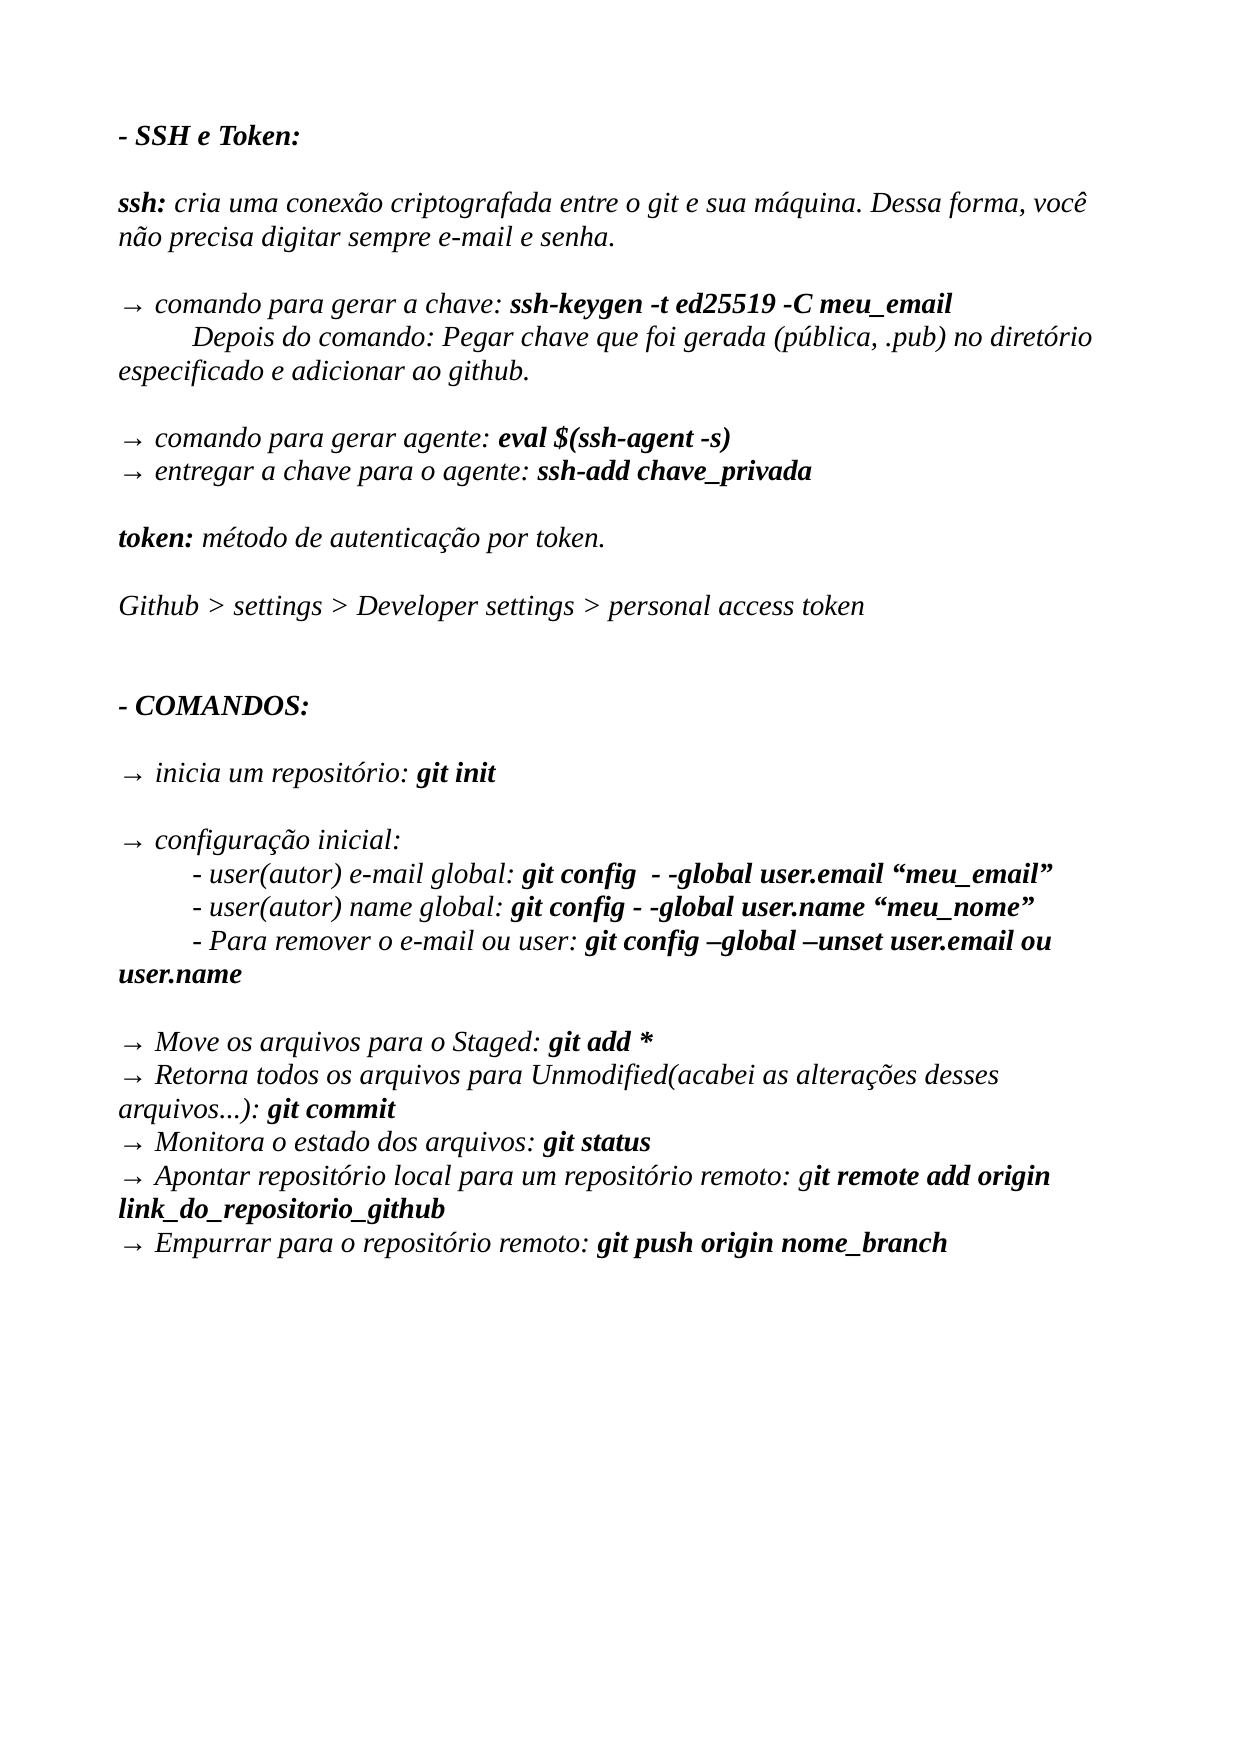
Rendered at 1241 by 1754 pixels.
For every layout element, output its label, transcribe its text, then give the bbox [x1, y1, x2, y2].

text → Move os arquivos para o Staged: git add * [118, 1024, 1122, 1057]
text - SSH e Token: [118, 118, 1122, 152]
text → comando para gerar agente: eval $(ssh-agent -s) [118, 420, 1122, 453]
text - Para remover o e-mail ou user: git config –global –unset user.email ou user.name [118, 923, 1122, 990]
text - COMANDOS: [118, 688, 1122, 722]
text token: método de autenticação por token. [118, 521, 1122, 554]
text Depois do comando: Pegar chave que foi gerada (pública, .pub) no diretório especificado e adicionar ao github. [118, 319, 1122, 386]
text → Apontar repositório local para um repositório remoto: git remote add origin link_do_repositorio_github [118, 1158, 1122, 1225]
text → inicia um repositório: git init [118, 755, 1122, 789]
text → Retorna todos os arquivos para Unmodified(acabei as alterações desses arquivos...): git commit [118, 1057, 1122, 1124]
text - user(autor) e-mail global: git config - -global user.email “meu_email” [118, 856, 1122, 889]
text ssh: cria uma conexão criptografada entre o git e sua máquina. Dessa forma, você não precisa digitar sempre e-mail e senha. [118, 185, 1122, 252]
text - user(autor) name global: git config - -global user.name “meu_nome” [118, 889, 1122, 923]
text → entregar a chave para o agente: ssh-add chave_privada [118, 453, 1122, 487]
text → Monitora o estado dos arquivos: git status [118, 1124, 1122, 1158]
text Github > settings > Developer settings > personal access token [118, 588, 1122, 621]
text → comando para gerar a chave: ssh-keygen -t ed25519 -C meu_email [118, 286, 1122, 319]
text → Empurrar para o repositório remoto: git push origin nome_branch [118, 1225, 1122, 1258]
text → configuração inicial: [118, 822, 1122, 856]
